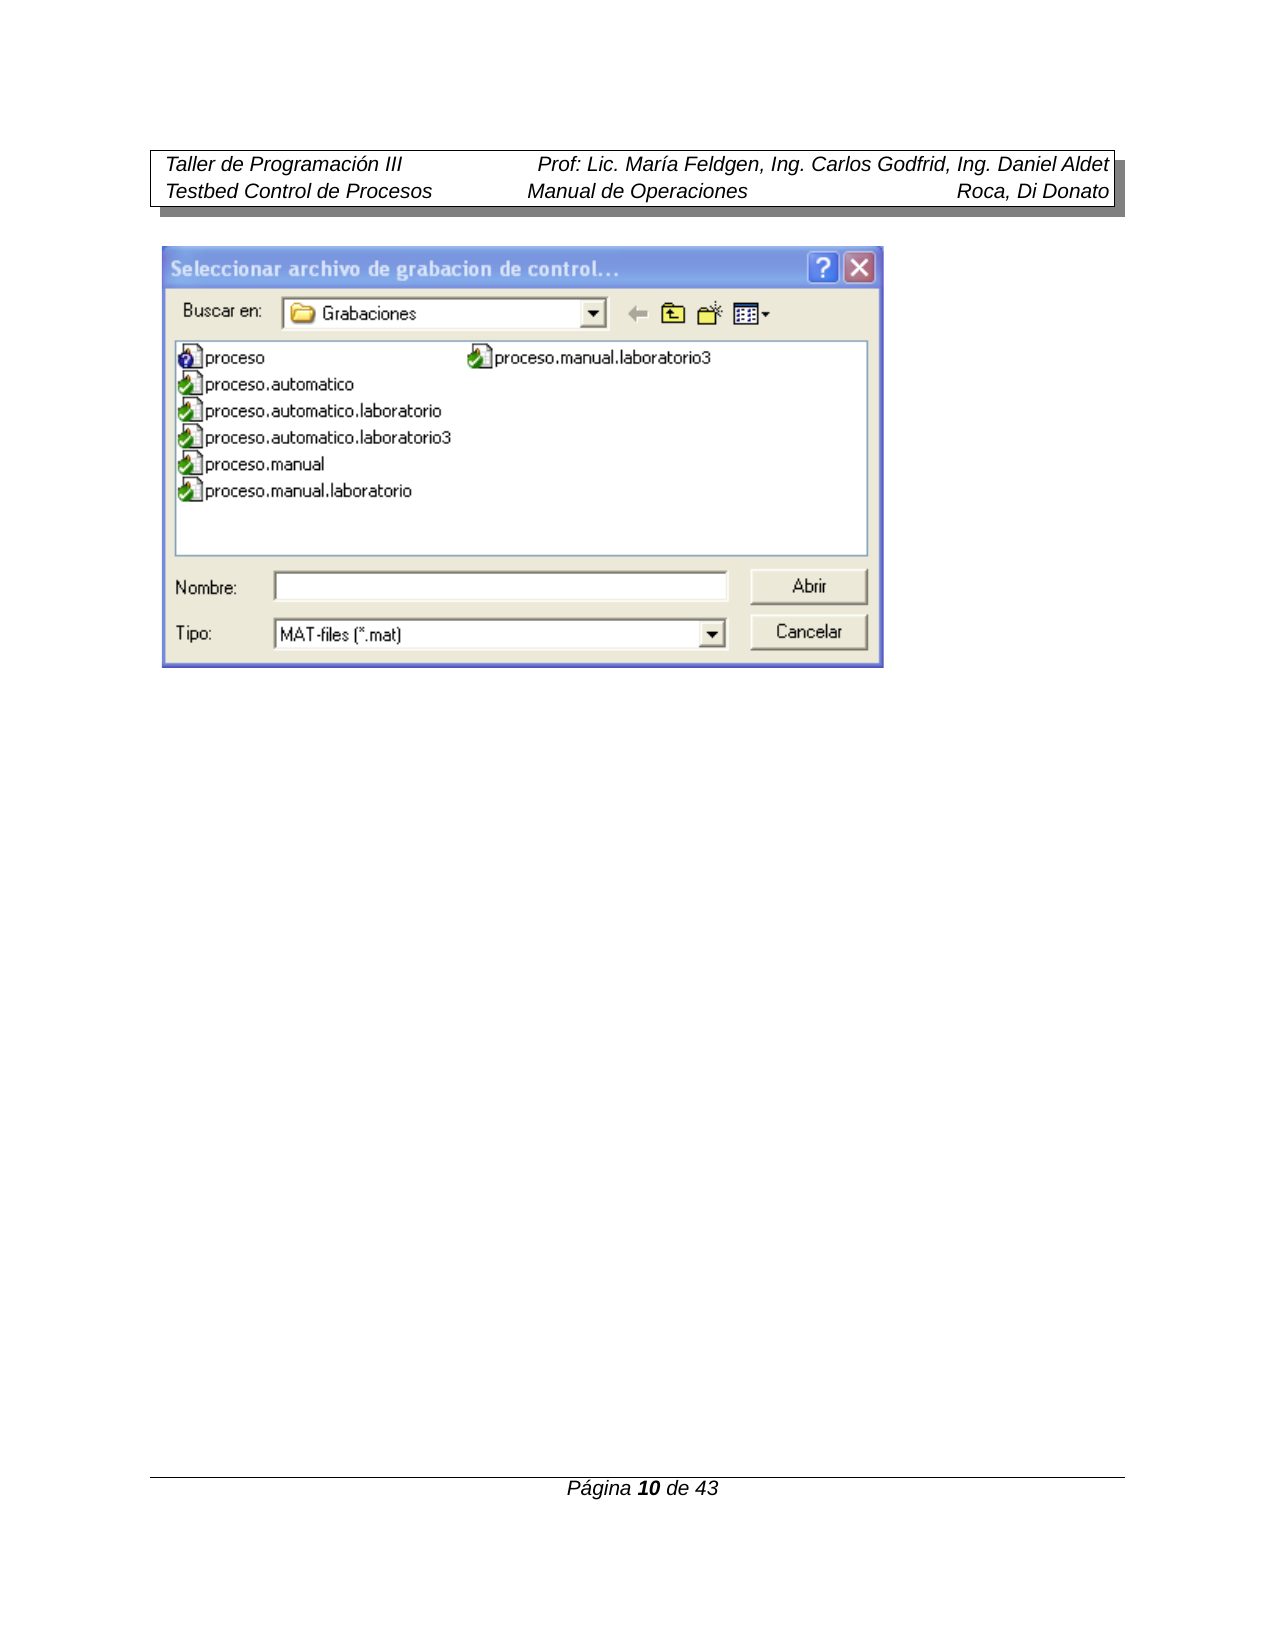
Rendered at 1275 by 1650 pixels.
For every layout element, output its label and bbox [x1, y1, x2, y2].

picture [161, 246, 884, 668]
